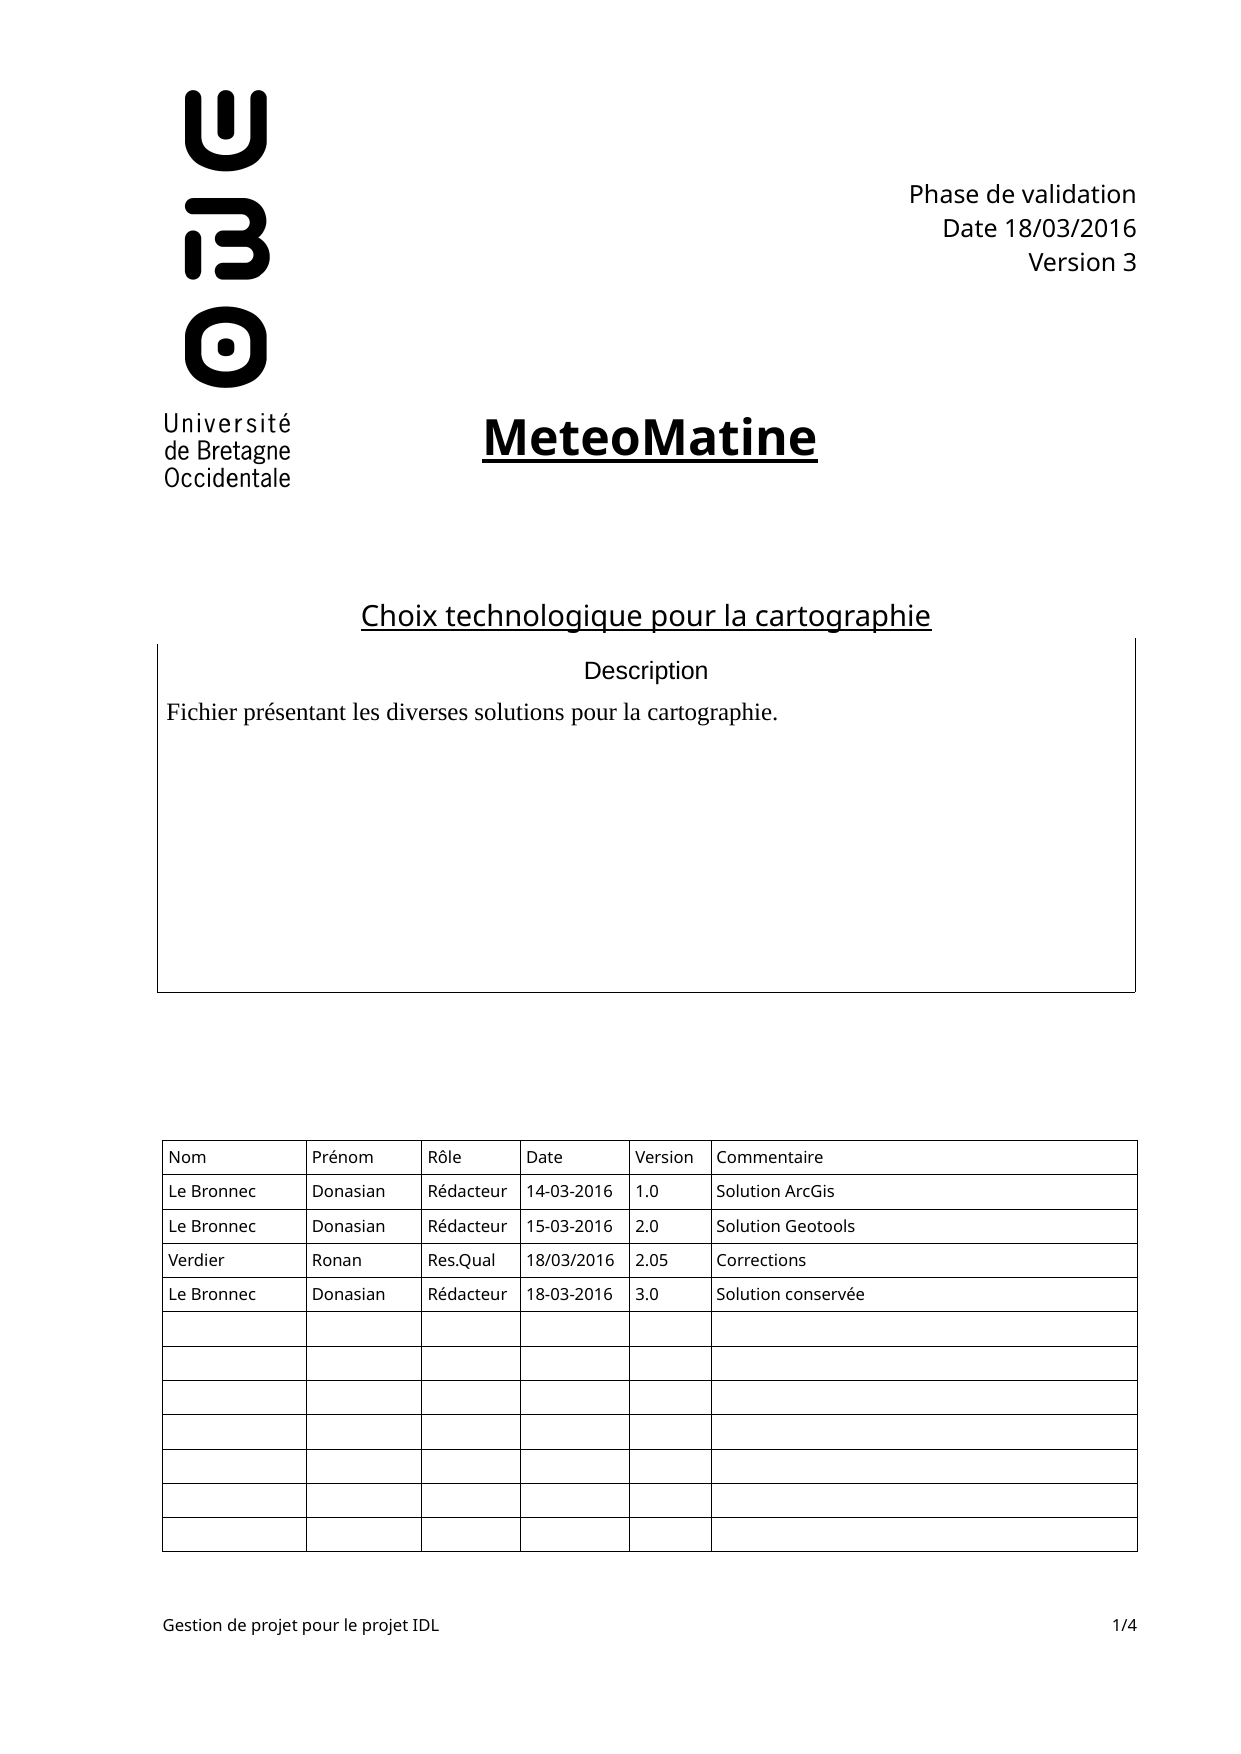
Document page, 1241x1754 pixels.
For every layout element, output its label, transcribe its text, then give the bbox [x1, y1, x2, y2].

table_cell [521, 1381, 629, 1414]
table_header Version [630, 1141, 711, 1174]
table_cell [712, 1518, 1137, 1551]
table_cell Le Bronnec [163, 1175, 306, 1208]
table_cell 3.0 [630, 1278, 711, 1311]
table_cell Donasian [307, 1175, 421, 1208]
table_cell 15-03-2016 [521, 1210, 629, 1243]
table_cell [422, 1518, 520, 1551]
table_cell [712, 1484, 1137, 1517]
table_cell [307, 1381, 421, 1414]
table_cell Le Bronnec [163, 1210, 306, 1243]
table_cell [712, 1347, 1137, 1380]
table_cell Solution Geotools [712, 1210, 1137, 1243]
table_cell Corrections [712, 1244, 1137, 1277]
table_cell [712, 1381, 1137, 1414]
table_cell [630, 1381, 711, 1414]
table_cell [712, 1312, 1137, 1346]
table_header Commentaire [712, 1141, 1137, 1174]
table_cell Donasian [307, 1278, 421, 1311]
table_cell Res.Qual [422, 1244, 520, 1277]
table_header Prénom [307, 1141, 421, 1174]
table_cell 2.05 [630, 1244, 711, 1277]
text Version 3 [323, 244, 1137, 278]
table_cell [307, 1347, 421, 1380]
text Fichier présentant les diverses solutions pour la cartographie. [166, 697, 1126, 726]
table_cell Rédacteur [422, 1175, 520, 1208]
table_cell [307, 1415, 421, 1448]
table_cell [630, 1450, 711, 1483]
table_cell [163, 1347, 306, 1380]
table_cell Ronan [307, 1244, 421, 1277]
table_cell Solution conservée [712, 1278, 1137, 1311]
table_cell [422, 1381, 520, 1414]
table_cell Rédacteur [422, 1278, 520, 1311]
table_cell [163, 1381, 306, 1414]
table_cell [307, 1484, 421, 1517]
table_cell [307, 1518, 421, 1551]
table_cell [422, 1347, 520, 1380]
table_cell [630, 1415, 711, 1448]
table_header Nom [163, 1141, 306, 1174]
table_cell 2.0 [630, 1210, 711, 1243]
table_cell [307, 1312, 421, 1346]
table_cell Verdier [163, 1244, 306, 1277]
table_cell [521, 1518, 629, 1551]
table_cell 18/03/2016 [521, 1244, 629, 1277]
table_cell [712, 1415, 1137, 1448]
text Phase de validation [323, 176, 1137, 210]
text Date 18/03/2016 [323, 210, 1137, 244]
table_cell [307, 1450, 421, 1483]
text MeteoMatine [307, 401, 992, 469]
table_cell [521, 1347, 629, 1380]
table_cell [521, 1415, 629, 1448]
table_cell [422, 1415, 520, 1448]
table_header Date [521, 1141, 629, 1174]
table_cell [163, 1450, 306, 1483]
table_cell [163, 1415, 306, 1448]
table_cell [422, 1450, 520, 1483]
table_cell 14-03-2016 [521, 1175, 629, 1208]
table_cell [630, 1518, 711, 1551]
table_cell [630, 1312, 711, 1346]
text Choix technologique pour la cartographie [166, 595, 1126, 635]
table_cell Le Bronnec [163, 1278, 306, 1311]
picture [131, 0, 323, 551]
table_cell Donasian [307, 1210, 421, 1243]
table_cell [712, 1450, 1137, 1483]
table_cell [521, 1312, 629, 1346]
table_cell [422, 1484, 520, 1517]
table_cell Solution ArcGis [712, 1175, 1137, 1208]
text Description [166, 647, 1126, 684]
table_cell [521, 1484, 629, 1517]
table_cell [630, 1484, 711, 1517]
table_cell Rédacteur [422, 1210, 520, 1243]
table_cell [630, 1347, 711, 1380]
table_header Rôle [422, 1141, 520, 1174]
table_cell [163, 1312, 306, 1346]
table_cell [163, 1484, 306, 1517]
table_cell 18-03-2016 [521, 1278, 629, 1311]
table_cell [422, 1312, 520, 1346]
table_cell [163, 1518, 306, 1551]
table_cell 1.0 [630, 1175, 711, 1208]
table_cell [521, 1450, 629, 1483]
